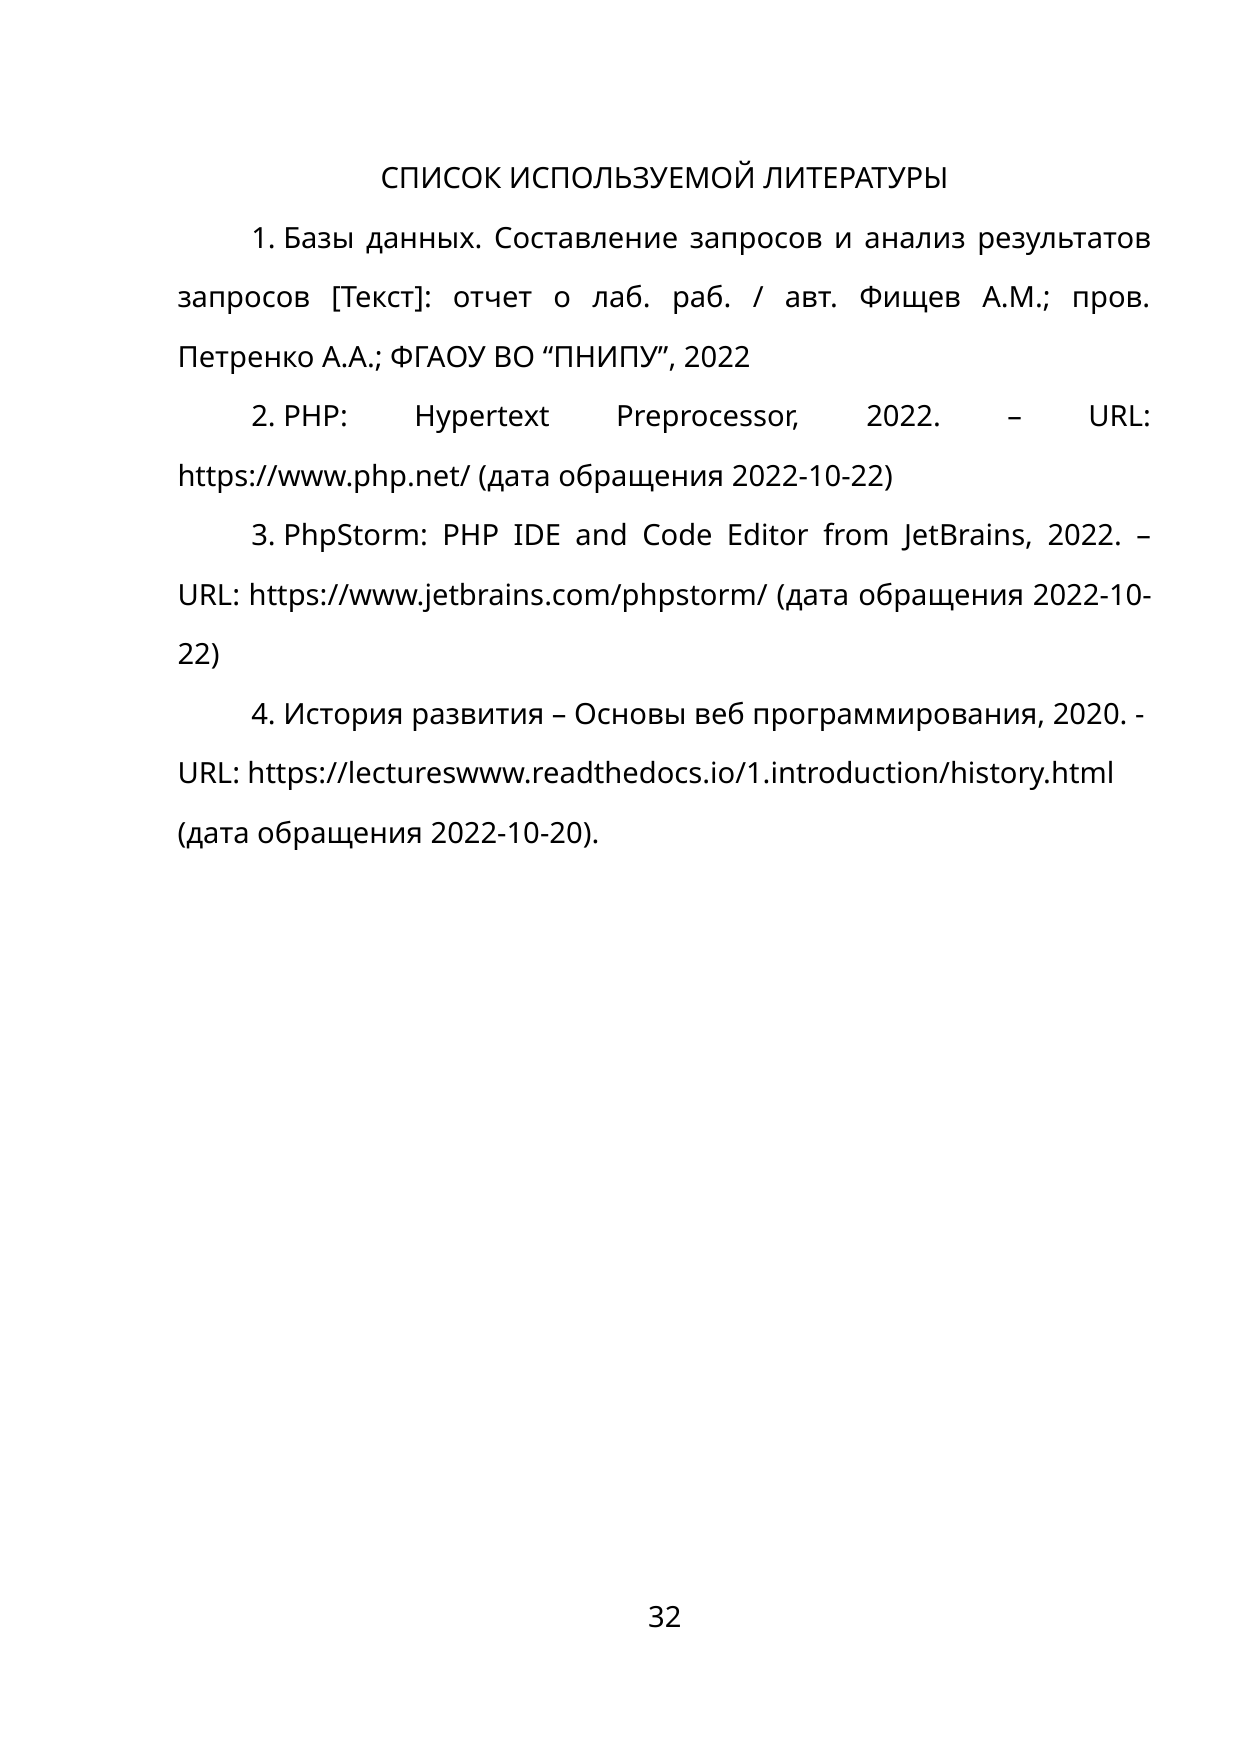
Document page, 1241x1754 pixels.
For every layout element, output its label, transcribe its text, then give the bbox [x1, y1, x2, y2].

list PhpStorm: PHP IDE and Code Editor from JetBrains, 2022. – URL: https://www.jetbrains.com/phpstorm/ (дата обращения 2022-10-22) [177, 515, 1152, 673]
list История развития – Основы веб программирования, 2020. - URL: https://lectureswww.readthedocs.io/1.introduction/history.html (дата обращения 2022-10-20). [177, 693, 1152, 852]
list PHP: Hypertext Preprocessor, 2022. – URL: https://www.php.net/ (дата обращения 2022-10-22) [177, 396, 1152, 495]
list Базы данных. Составление запросов и анализ результатов запросов [Текст]: отчет о лаб. раб. / авт. Фищев А.М.; пров. Петренко А.А.; ФГАОУ ВО “ПНИПУ”, 2022 [177, 217, 1152, 376]
text СПИСОК ИСПОЛЬЗУЕМОЙ ЛИТЕРАТУРЫ [177, 158, 1152, 197]
